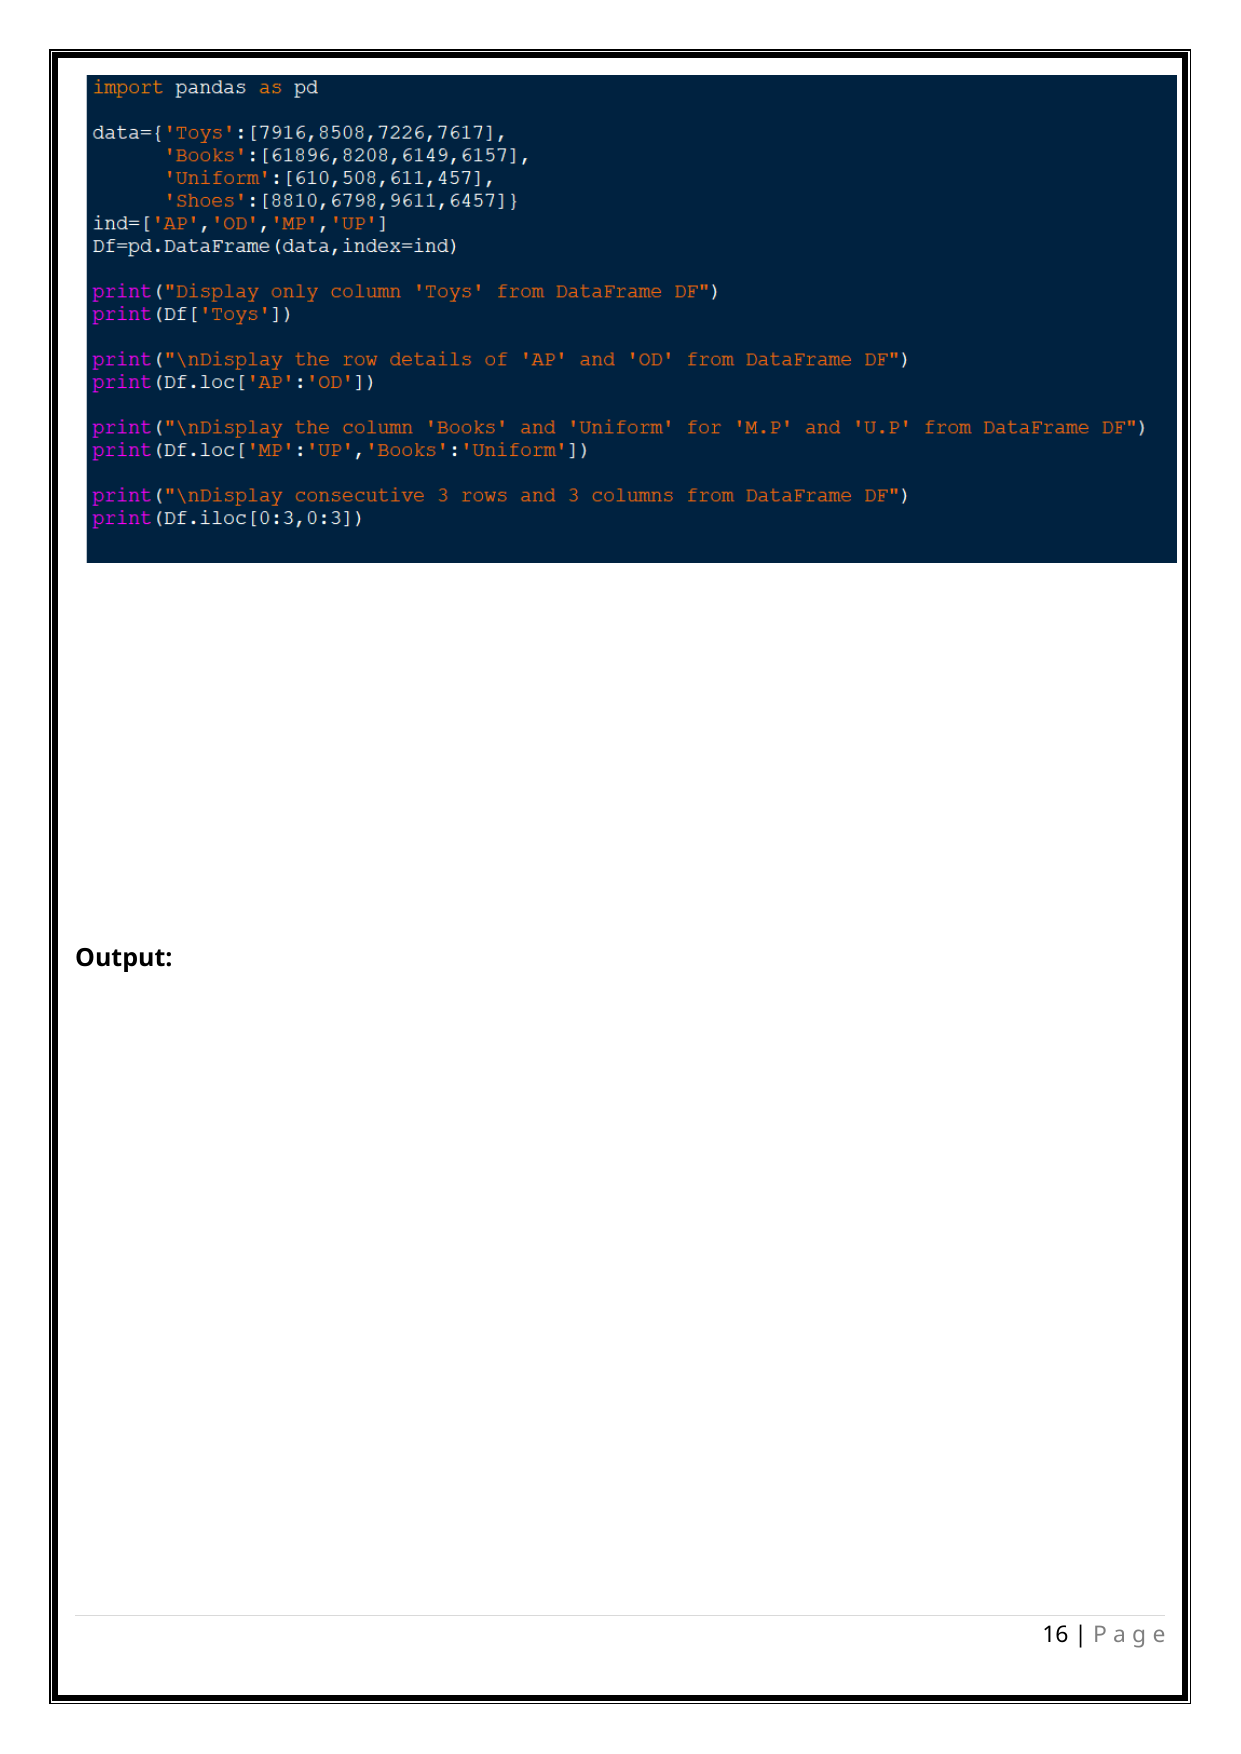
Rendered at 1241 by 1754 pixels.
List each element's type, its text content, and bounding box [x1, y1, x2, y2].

picture [86, 75, 1177, 563]
text Output: [75, 939, 1165, 973]
